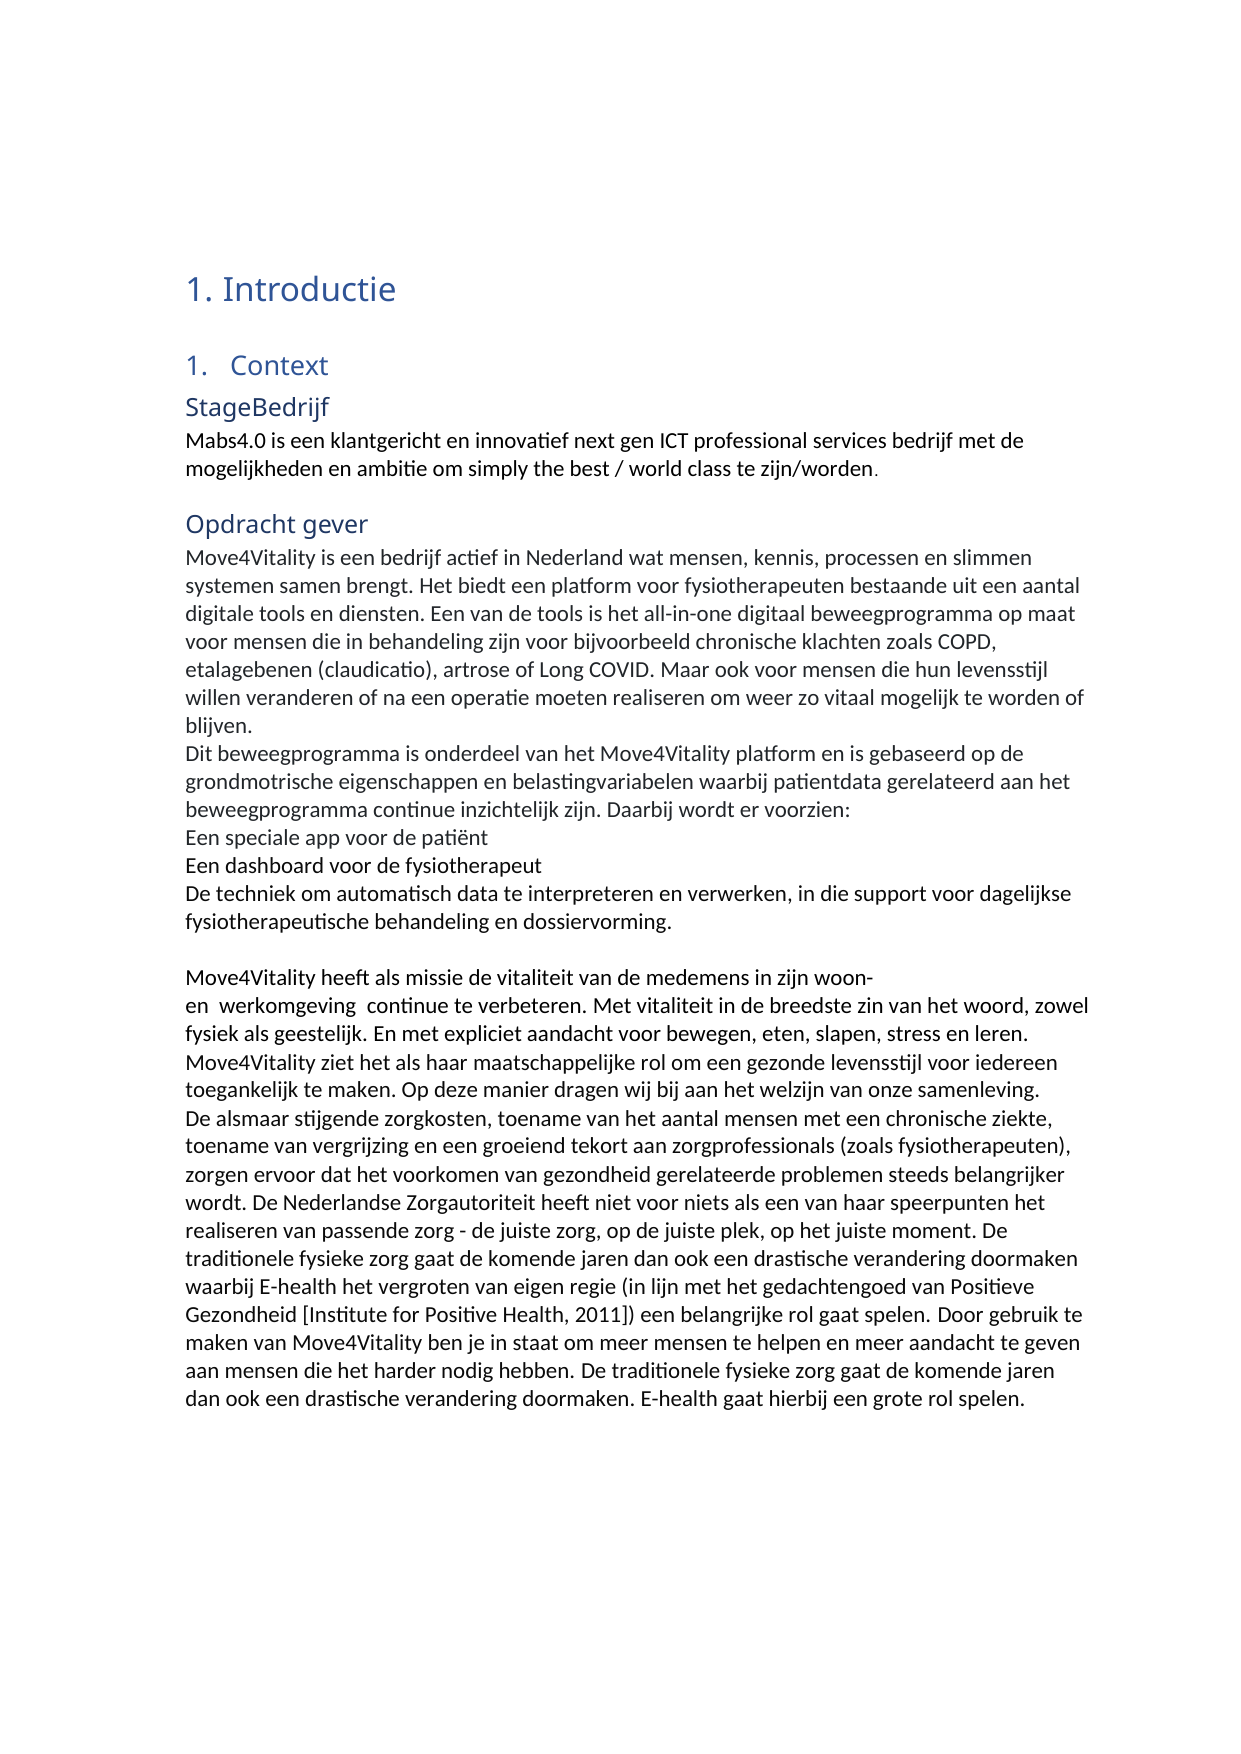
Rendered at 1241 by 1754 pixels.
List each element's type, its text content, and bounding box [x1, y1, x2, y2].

text Move4Vitality is een bedrijf actief in Nederland wat mensen, kennis, processen en slimmen systemen samen brengt. Het biedt een platform voor fysiotherapeuten bestaande uit een aantal digitale tools en diensten. Een van de tools is het all-in-one digitaal beweegprogramma op maat voor mensen die in behandeling zijn voor bijvoorbeeld chronische klachten zoals COPD, etalagebenen (claudicatio), artrose of Long COVID. Maar ook voor mensen die hun levensstijl willen veranderen of na een operatie moeten realiseren om weer zo vitaal mogelijk te worden of blijven. [185, 543, 1093, 739]
text Move4Vitality heeft als missie de vitaliteit van de medemens in zijn woon- en werkomgeving continue te verbeteren. Met vitaliteit in de breedste zin van het woord, zowel fysiek als geestelijk. En met expliciet aandacht voor bewegen, eten, slapen, stress en leren. [185, 963, 1093, 1048]
subtitle Opdracht gever [185, 507, 1093, 541]
text De alsmaar stijgende zorgkosten, toename van het aantal mensen met een chronische ziekte, toename van vergrijzing en een groeiend tekort aan zorgprofessionals (zoals fysiotherapeuten), zorgen ervoor dat het voorkomen van gezondheid gerelateerde problemen steeds belangrijker wordt. De Nederlandse Zorgautoriteit heeft niet voor niets als een van haar speerpunten het realiseren van passende zorg - de juiste zorg, op de juiste plek, op het juiste moment. De traditionele fysieke zorg gaat de komende jaren dan ook een drastische verandering doormaken waarbij E-health het vergroten van eigen regie (in lijn met het gedachtengoed van Positieve Gezondheid [Institute for Positive Health, 2011]) een belangrijke rol gaat spelen. Door gebruik te maken van Move4Vitality ben je in staat om meer mensen te helpen en meer aandacht te geven aan mensen die het harder nodig hebben. De traditionele fysieke zorg gaat de komende jaren dan ook een drastische verandering doormaken. E-health gaat hierbij een grote rol spelen. [185, 1104, 1093, 1412]
subtitle StageBedrijf [185, 390, 1093, 424]
text Een dashboard voor de fysiotherapeut [185, 851, 1093, 879]
text De techniek om automatisch data te interpreteren en verwerken, in die support voor dagelijkse fysiotherapeutische behandeling en dossiervorming. [185, 879, 1093, 936]
text Mabs4.0 is een klantgericht en innovatief next gen ICT professional services bedrijf met de mogelijkheden en ambitie om simply the best / world class te zijn/worden. [185, 426, 1093, 482]
text Een speciale app voor de patiënt [185, 823, 1093, 851]
subtitle Context [185, 346, 1093, 383]
subtitle Introductie [185, 266, 1093, 311]
text Dit beweegprogramma is onderdeel van het Move4Vitality platform en is gebaseerd op de grondmotrische eigenschappen en belastingvariabelen waarbij patientdata gerelateerd aan het beweegprogramma continue inzichtelijk zijn. Daarbij wordt er voorzien: [185, 739, 1093, 823]
text Move4Vitality ziet het als haar maatschappelijke rol om een gezonde levensstijl voor iedereen toegankelijk te maken. Op deze manier dragen wij bij aan het welzijn van onze samenleving. [185, 1048, 1093, 1104]
